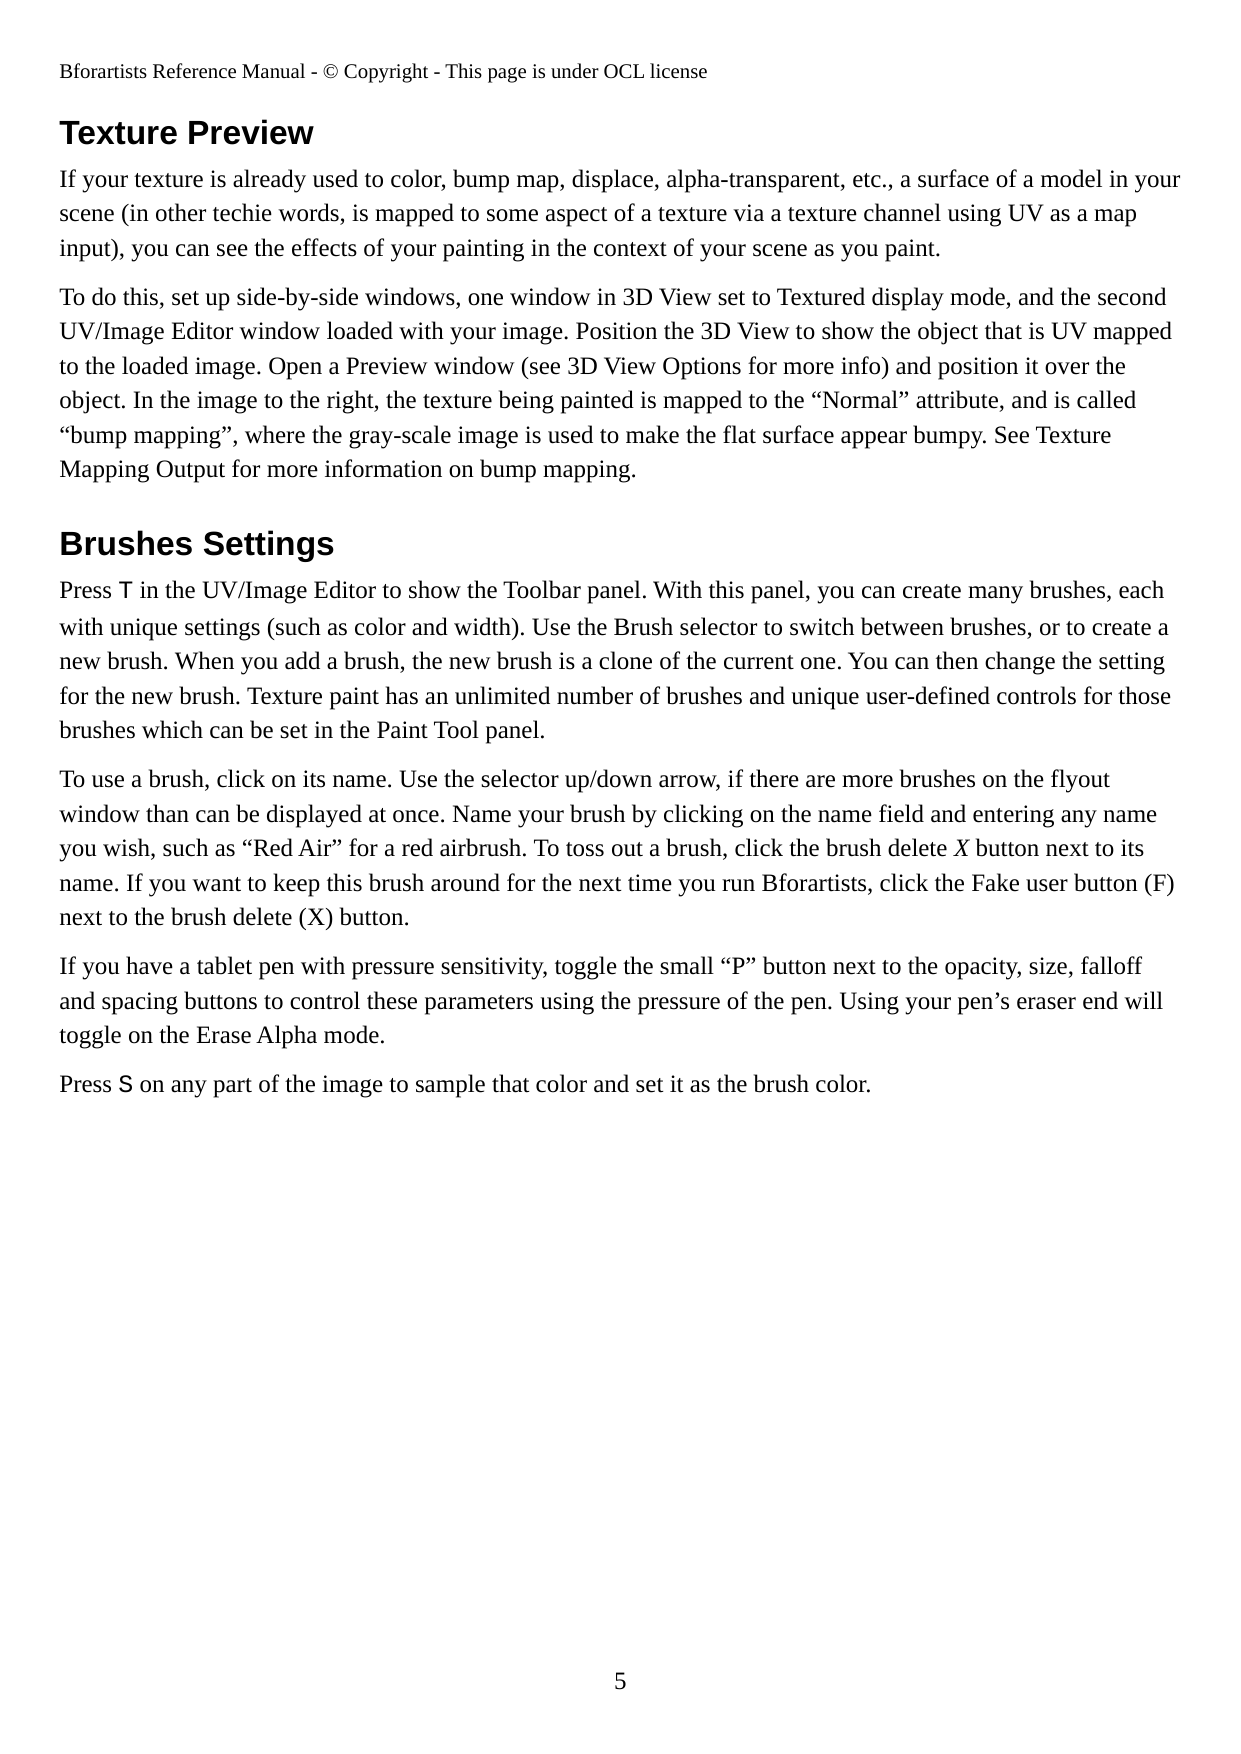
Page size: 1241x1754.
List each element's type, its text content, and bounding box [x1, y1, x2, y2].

text To do this, set up side-by-side windows, one window in 3D View set to Textured display mode, and the second UV/Image Editor window loaded with your image. Position the 3D View to show the object that is UV mapped to the loaded image. Open a Preview window (see 3D View Options for more info) and position it over the object. In the image to the right, the texture being painted is mapped to the “Normal” attribute, and is called “bump mapping”, where the gray-scale image is used to make the flat surface appear bumpy. See Texture Mapping Output for more information on bump mapping. [59, 282, 1181, 483]
text If you have a tablet pen with pressure sensitivity, toggle the small “P” button next to the opacity, size, falloff and spacing buttons to control these parameters using the pressure of the pen. Using your pen’s eraser end will toggle on the Erase Alpha mode. [59, 951, 1181, 1049]
text To use a brush, click on its name. Use the selector up/down arrow, if there are more brushes on the flyout window than can be displayed at once. Name your brush by clicking on the name field and entering any name you wish, such as “Red Air” for a red airbrush. To toss out a brush, click the brush delete X button next to its name. If you want to keep this brush around for the next time you run Bforartists, click the Fake user button (F) next to the brush delete (X) button. [59, 764, 1181, 931]
subtitle Texture Preview [59, 113, 1181, 151]
text If your texture is already used to color, bump map, displace, alpha-transparent, etc., a surface of a model in your scene (in other techie words, is mapped to some aspect of a texture via a texture channel using UV as a map input), you can see the effects of your painting in the context of your scene as you paint. [59, 164, 1181, 261]
subtitle Brushes Settings [59, 524, 1181, 563]
text Press T in the UV/Image Editor to show the Toolbar panel. With this panel, you can create many brushes, each with unique settings (such as color and width). Use the Brush selector to switch between brushes, or to create a new brush. When you add a brush, the new brush is a clone of the current one. You can then change the setting for the new brush. Texture paint has an unlimited number of brushes and unique user-defined controls for those brushes which can be set in the Paint Tool panel. [59, 575, 1181, 744]
text Press S on any part of the image to sample that color and set it as the brush color. [59, 1069, 1181, 1100]
